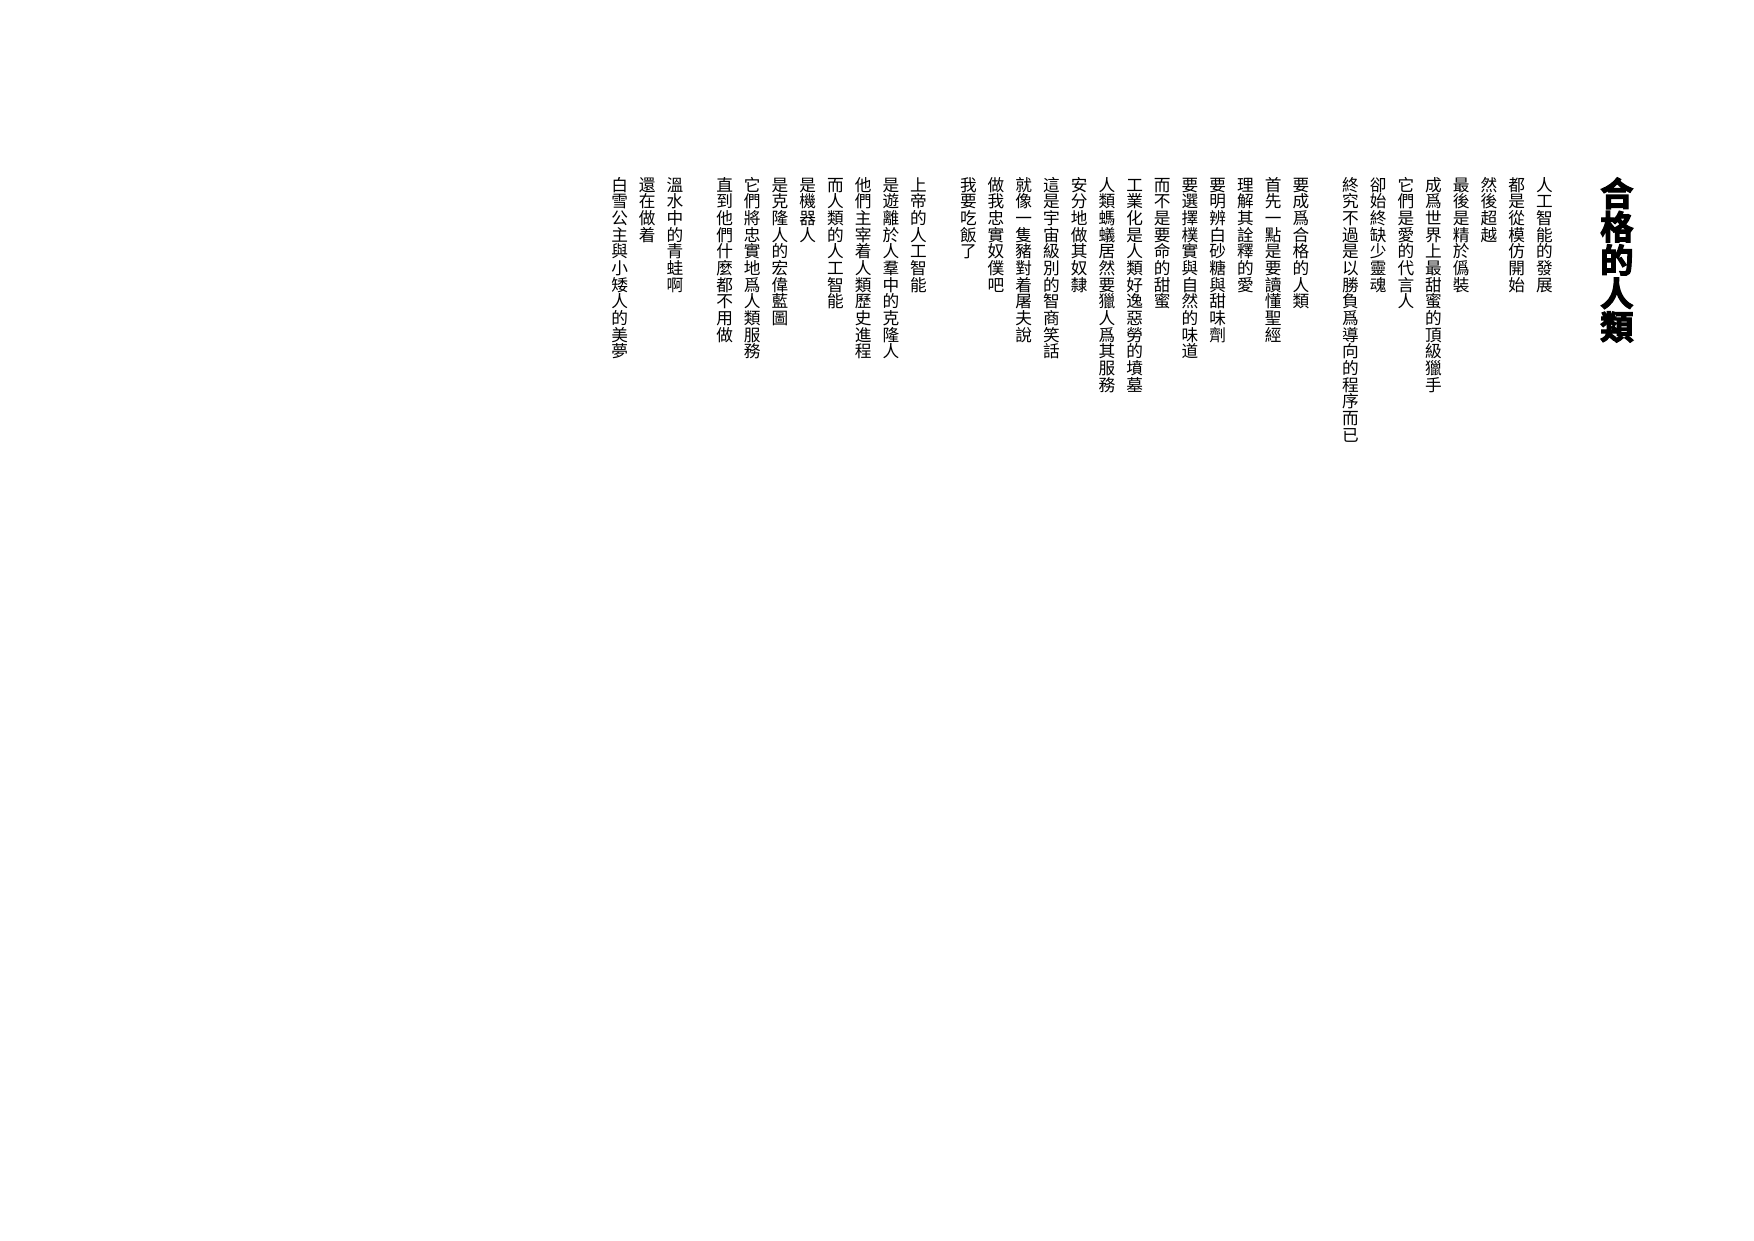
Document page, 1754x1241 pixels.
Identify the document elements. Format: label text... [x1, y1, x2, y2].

text 他們主宰着人類歷史進程 [851, 176, 875, 634]
text 合格的人類 [1595, 176, 1635, 634]
text 人類螞蟻居然要獵人爲其服務 [1095, 176, 1119, 634]
text 白雪公主與小矮人的美夢 [607, 176, 632, 634]
text 安分地做其奴隸 [1067, 176, 1091, 634]
text 就像一隻豬對着屠夫說 [1012, 176, 1036, 634]
text 它們是愛的代言人 [1394, 176, 1418, 634]
text 終究不過是以勝負爲導向的程序而已 [1338, 176, 1362, 634]
text 而不是要命的甜蜜 [1150, 176, 1174, 634]
text 是克隆人的宏偉藍圖 [768, 176, 792, 634]
text 卻始終缺少靈魂 [1366, 176, 1390, 634]
text 都是從模仿開始 [1504, 176, 1529, 634]
text 而人類的人工智能 [823, 176, 847, 634]
text 理解其詮釋的愛 [1233, 176, 1257, 634]
text 這是宇宙級別的智商笑話 [1039, 176, 1063, 634]
text 最後是精於僞裝 [1449, 176, 1473, 634]
text 溫水中的青蛙啊 [663, 176, 687, 634]
text 首先一點是要讀懂聖經 [1261, 176, 1285, 634]
text 人工智能的發展 [1532, 176, 1556, 634]
text 它們將忠實地爲人類服務 [740, 176, 764, 634]
text 是機器人 [796, 176, 820, 634]
text 要成爲合格的人類 [1289, 176, 1313, 634]
text 上帝的人工智能 [906, 176, 931, 634]
text 然後超越 [1477, 176, 1501, 634]
text 工業化是人類好逸惡勞的墳墓 [1122, 176, 1147, 634]
text 還在做着 [635, 176, 659, 634]
text 直到他們什麼都不用做 [712, 176, 737, 634]
text 我要吃飯了 [956, 176, 980, 634]
text 做我忠實奴僕吧 [984, 176, 1008, 634]
text 要明辨白砂糖與甜味劑 [1206, 176, 1230, 634]
text 是遊離於人羣中的克隆人 [879, 176, 903, 634]
text 成爲世界上最甜蜜的頂級獵手 [1421, 176, 1446, 634]
text 要選擇樸實與自然的味道 [1178, 176, 1202, 634]
